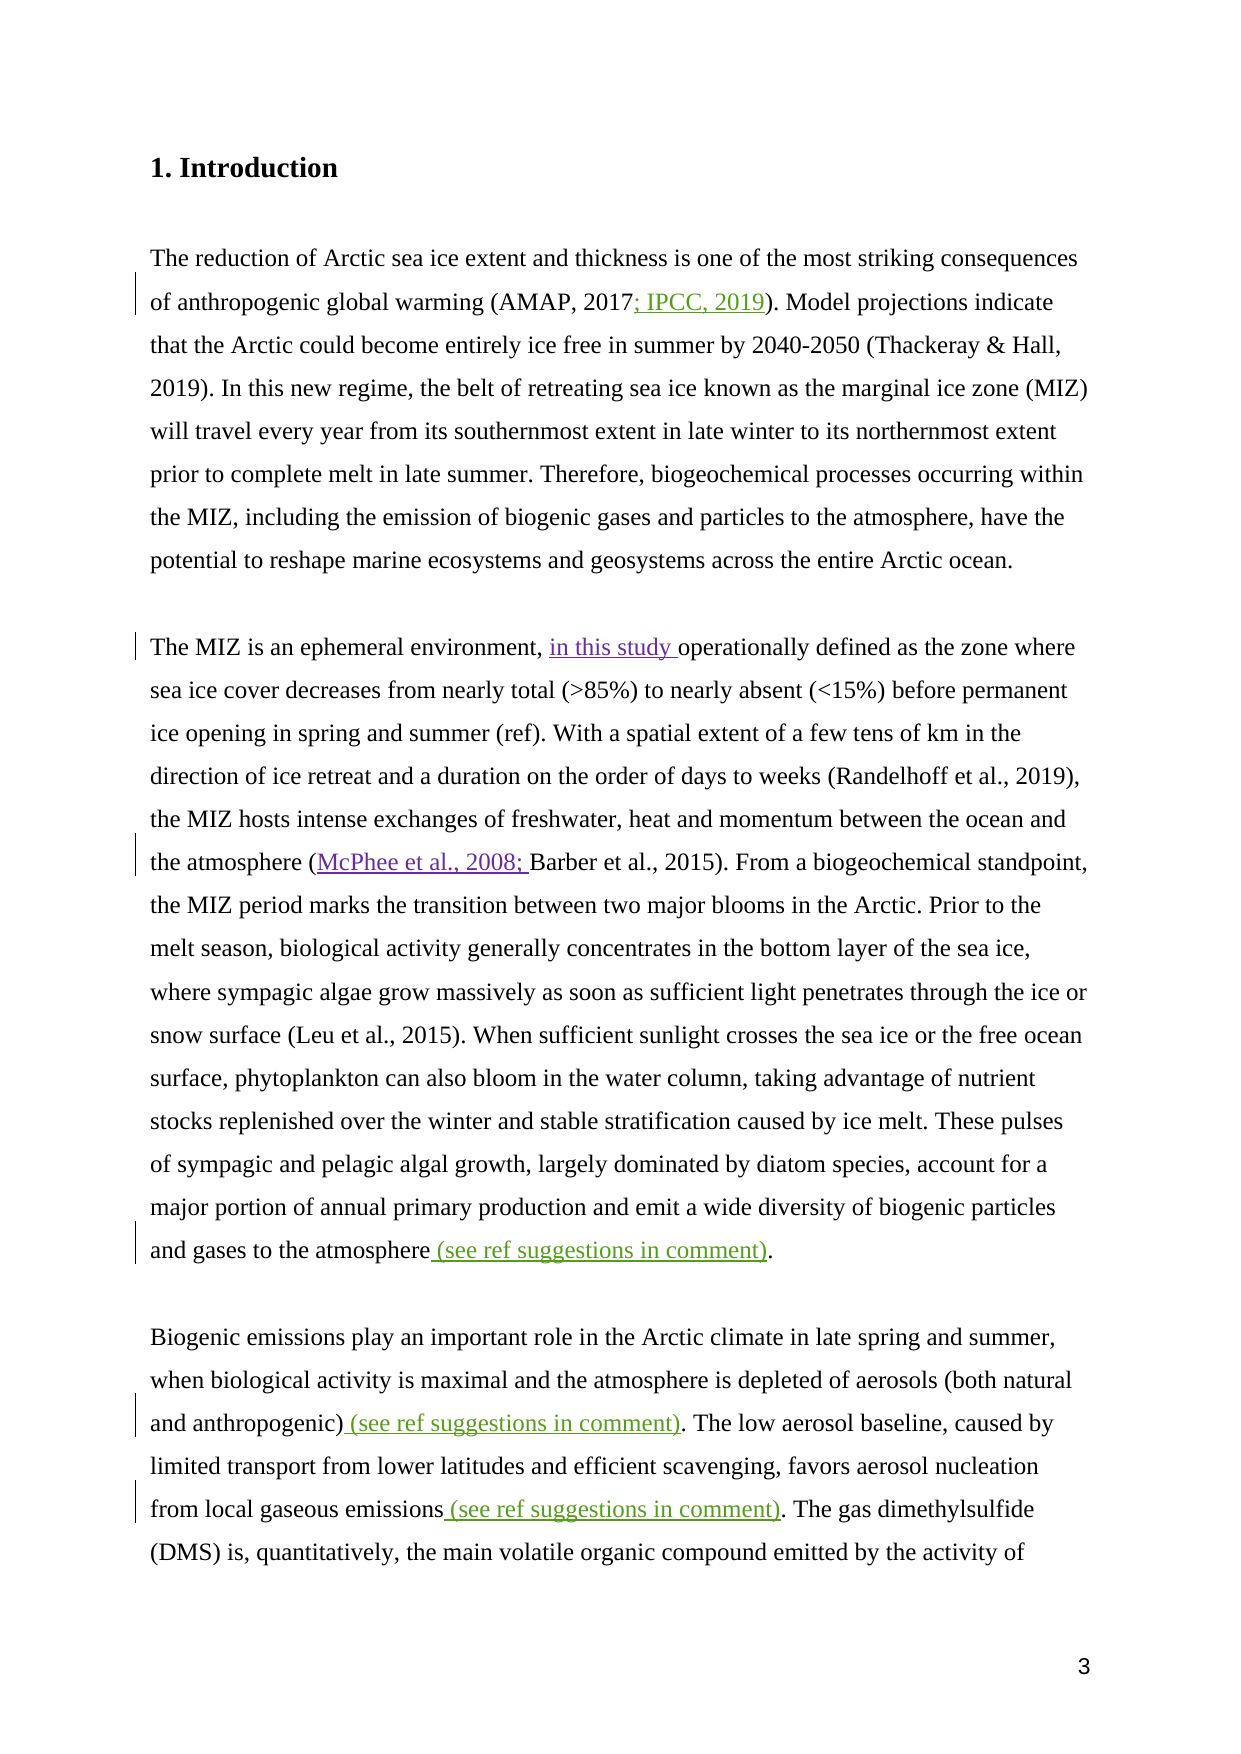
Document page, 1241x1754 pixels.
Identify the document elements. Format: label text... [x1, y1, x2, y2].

text 1. Introduction [150, 150, 1090, 183]
text Biogenic emissions play an important role in the Arctic climate in late spring and summer, when biological activity is maximal and the atmosphere is depleted of aerosols (both natural and anthropogenic) (see ref suggestions in comment). The low aerosol baseline, caused by limited transport from lower latitudes and efficient scavenging, favors aerosol nucleation from local gaseous emissions (see ref suggestions in comment). The gas dimethylsulfide (DMS) is, quantitatively, the main volatile organic compound emitted by the activity of [150, 1322, 1090, 1566]
text The MIZ is an ephemeral environment, in this study operationally defined as the zone where sea ice cover decreases from nearly total (>85%) to nearly absent (<15%) before permanent ice opening in spring and summer (ref). With a spatial extent of a few tens of km in the direction of ice retreat and a duration on the order of days to weeks (Randelhoff et al., 2019), the MIZ hosts intense exchanges of freshwater, heat and momentum between the ocean and the atmosphere (McPhee et al., 2008; Barber et al., 2015). From a biogeochemical standpoint, the MIZ period marks the transition between two major blooms in the Arctic. Prior to the melt season, biological activity generally concentrates in the bottom layer of the sea ice, where sympagic algae grow massively as soon as sufficient light penetrates through the ice or snow surface (Leu et al., 2015). When sufficient sunlight crosses the sea ice or the free ocean surface, phytoplankton can also bloom in the water column, taking advantage of nutrient stocks replenished over the winter and stable stratification caused by ice melt. These pulses of sympagic and pelagic algal growth, largely dominated by diatom species, account for a major portion of annual primary production and emit a wide diversity of biogenic particles and gases to the atmosphere (see ref suggestions in comment). [150, 632, 1090, 1264]
text The reduction of Arctic sea ice extent and thickness is one of the most striking consequences of anthropogenic global warming (AMAP, 2017; IPCC, 2019). Model projections indicate that the Arctic could become entirely ice free in summer by 2040-2050 (Thackeray & Hall, 2019). In this new regime, the belt of retreating sea ice known as the marginal ice zone (MIZ) will travel every year from its southernmost extent in late winter to its northernmost extent prior to complete melt in late summer. Therefore, biogeochemical processes occurring within the MIZ, including the emission of biogenic gases and particles to the atmosphere, have the potential to reshape marine ecosystems and geosystems across the entire Arctic ocean. [150, 243, 1090, 574]
